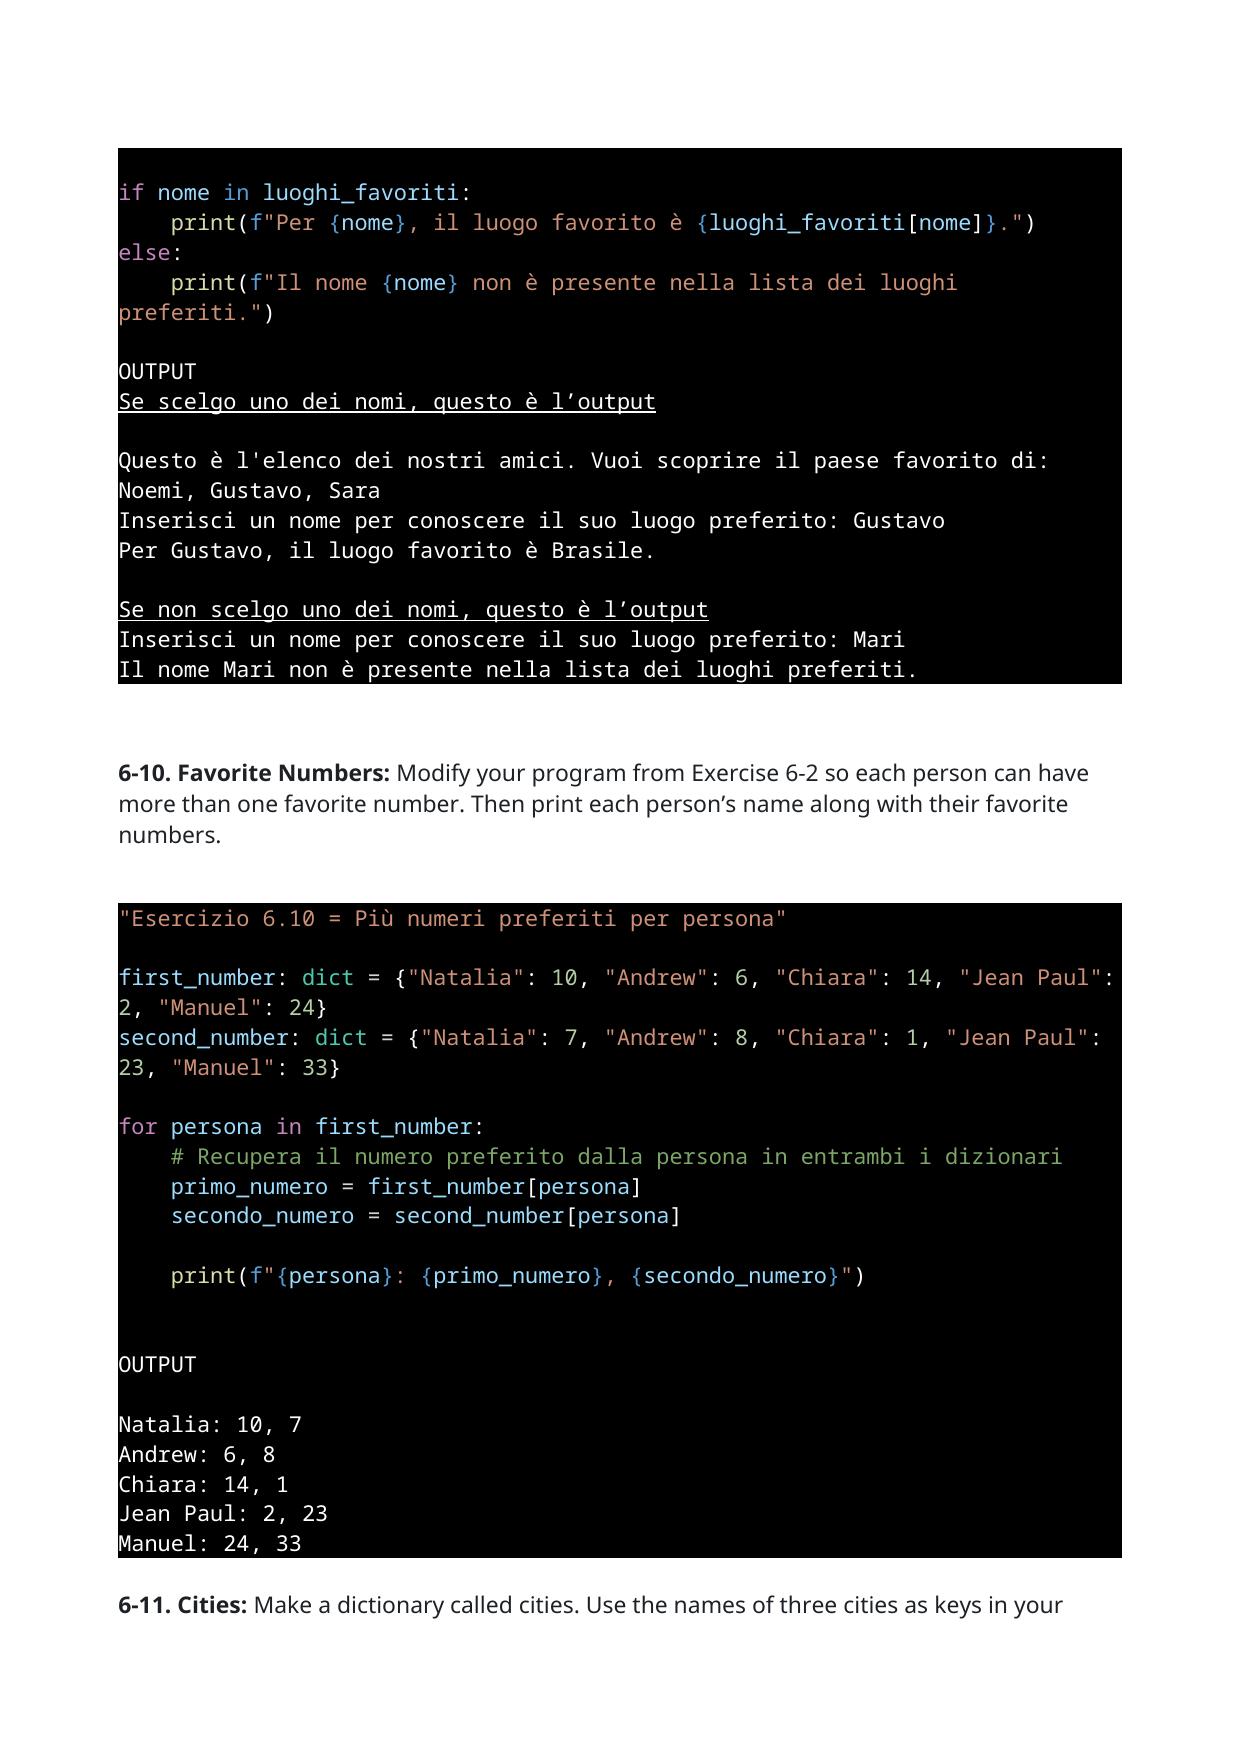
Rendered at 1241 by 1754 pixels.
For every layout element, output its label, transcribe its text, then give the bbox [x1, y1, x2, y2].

text Jean Paul: 2, 23 [118, 1498, 1122, 1528]
text Il nome Mari non è presente nella lista dei luoghi preferiti. [118, 654, 1122, 684]
text "Esercizio 6.10 = Più numeri preferiti per persona" [118, 903, 1122, 932]
text OUTPUT [118, 1349, 1122, 1379]
text print(f"{persona}: {primo_numero}, {secondo_numero}") [118, 1260, 1122, 1290]
text Inserisci un nome per conoscere il suo luogo preferito: Gustavo [118, 505, 1122, 535]
text Se scelgo uno dei nomi, questo è l’output [118, 386, 1122, 416]
text # Recupera il numero preferito dalla persona in entrambi i dizionari [118, 1141, 1122, 1171]
text print(f"Il nome {nome} non è presente nella lista dei luoghi preferiti.") [118, 267, 1122, 326]
text Natalia: 10, 7 [118, 1409, 1122, 1439]
text first_number: dict = {"Natalia": 10, "Andrew": 6, "Chiara": 14, "Jean Paul": 2, "Manuel": 24} [118, 962, 1122, 1022]
text Chiara: 14, 1 [118, 1469, 1122, 1498]
text primo_numero = first_number[persona] [118, 1171, 1122, 1201]
text 6-11. Cities: Make a dictionary called cities. Use the names of three cities as keys in your [118, 1558, 1122, 1621]
text Andrew: 6, 8 [118, 1439, 1122, 1469]
text Se non scelgo uno dei nomi, questo è l’output [118, 594, 1122, 624]
text secondo_numero = second_number[persona] [118, 1201, 1122, 1230]
text Manuel: 24, 33 [118, 1528, 1122, 1558]
text print(f"Per {nome}, il luogo favorito è {luoghi_favoriti[nome]}.") [118, 207, 1122, 237]
text 6-10. Favorite Numbers: Modify your program from Exercise 6-2 so each person can have more than one favorite number. Then print each person’s name along with their favorite numbers. [118, 726, 1122, 851]
text OUTPUT [118, 356, 1122, 386]
text if nome in luoghi_favoriti: [118, 177, 1122, 207]
text Per Gustavo, il luogo favorito è Brasile. [118, 535, 1122, 565]
text Inserisci un nome per conoscere il suo luogo preferito: Mari [118, 624, 1122, 654]
text else: [118, 237, 1122, 267]
text for persona in first_number: [118, 1111, 1122, 1141]
text second_number: dict = {"Natalia": 7, "Andrew": 8, "Chiara": 1, "Jean Paul": 23, "Manuel": 33} [118, 1022, 1122, 1081]
text Questo è l'elenco dei nostri amici. Vuoi scoprire il paese favorito di: Noemi, Gustavo, Sara [118, 446, 1122, 505]
